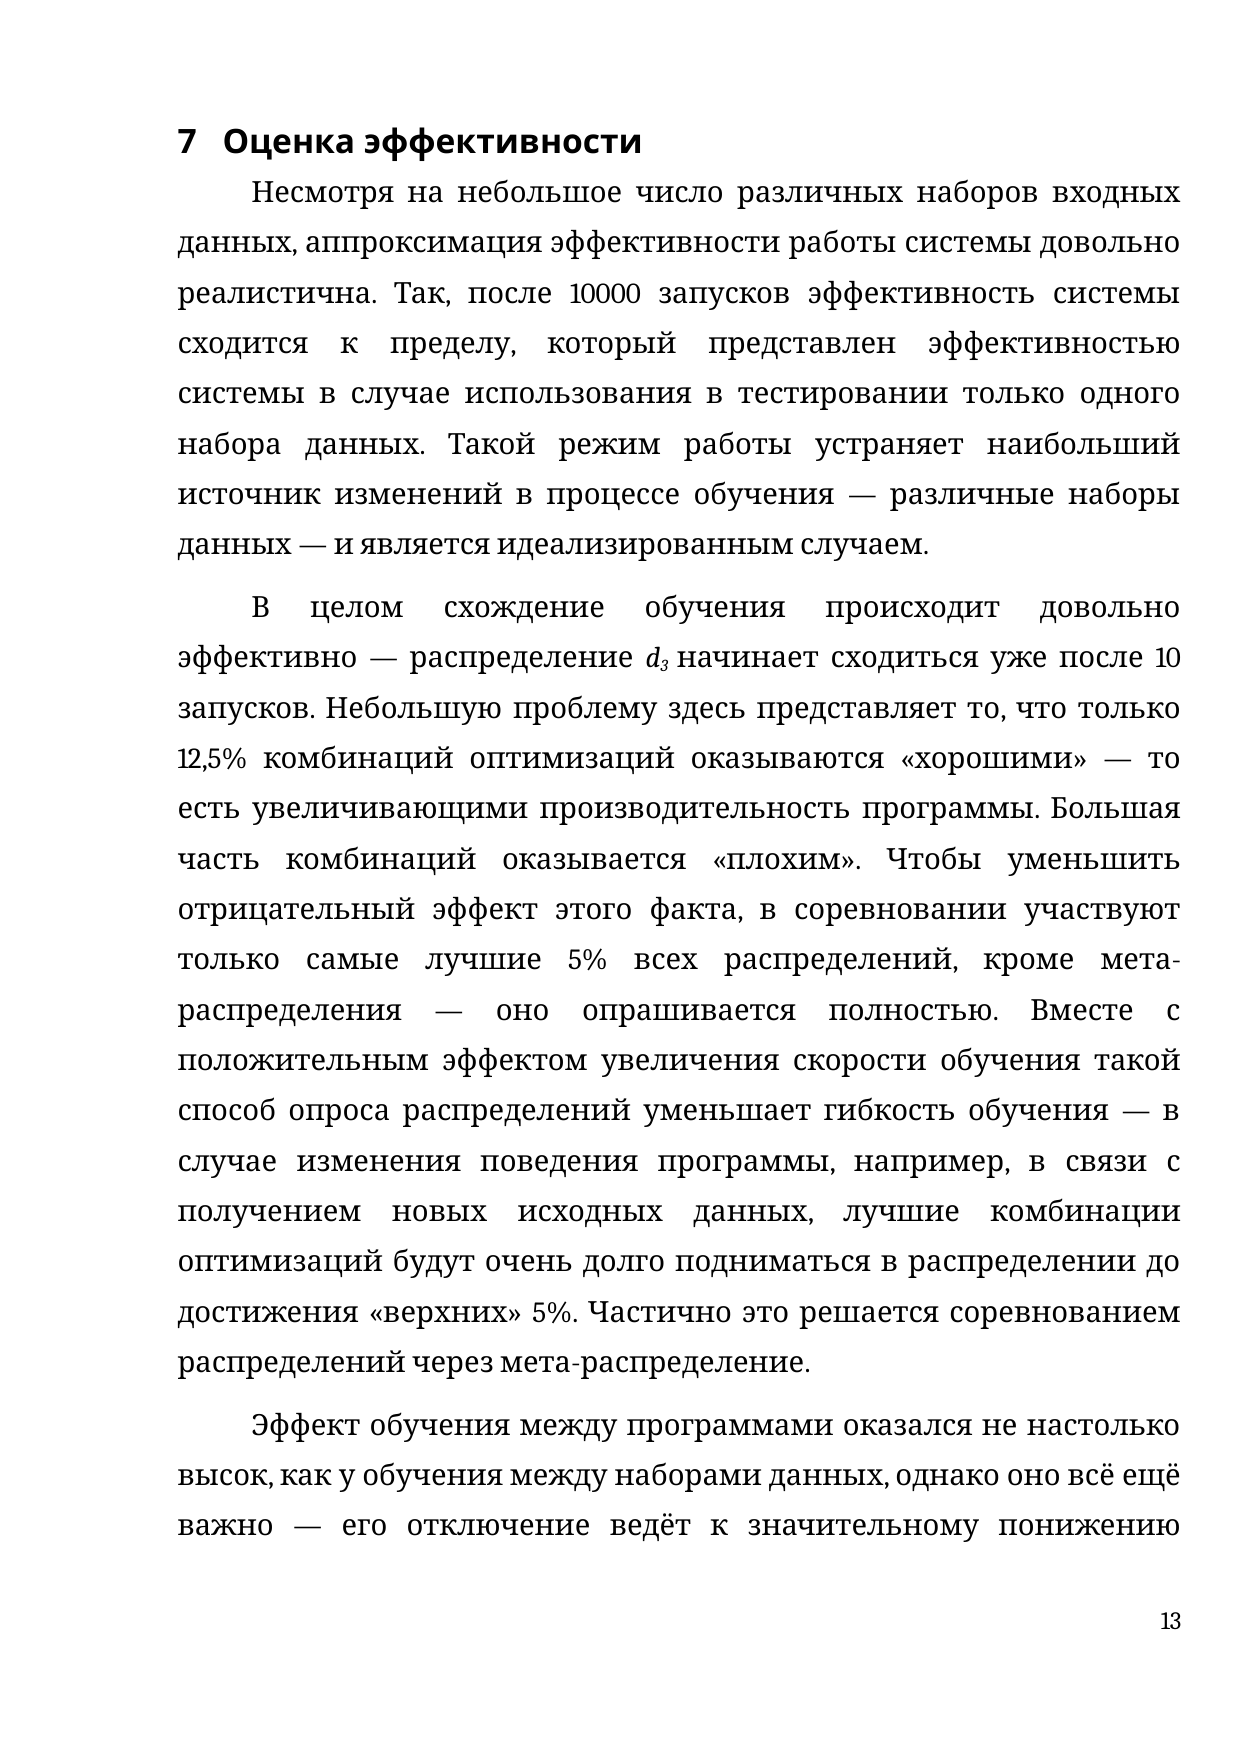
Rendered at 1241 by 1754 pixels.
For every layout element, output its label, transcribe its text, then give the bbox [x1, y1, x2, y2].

text В целом схождение обучения происходит довольно эффективно — распределение d3 начинает сходиться уже после 10 запусков. Небольшую проблему здесь представляет то, что только 12,5% комбинаций оптимизаций оказываются «хорошими» — то есть увеличивающими производительность программы. Большая часть комбинаций оказывается «плохим». Чтобы уменьшить отрицательный эффект этого факта, в соревновании участвуют только самые лучшие 5% всех распределений, кроме мета-распределения — оно опрашивается полностью. Вместе с положительным эффектом увеличения скорости обучения такой способ опроса распределений уменьшает гибкость обучения — в случае изменения поведения программы, например, в связи с получением новых исходных данных, лучшие комбинации оптимизаций будут очень долго подниматься в распределении до достижения «верхних» 5%. Частично это решается соревнованием распределений через мета-распределение. [177, 591, 1181, 1379]
text Несмотря на небольшое число различных наборов входных данных, аппроксимация эффективности работы системы довольно реалистична. Так, после 10000 запусков эффективность системы сходится к пределу, который представлен эффективностью системы в случае использования в тестировании только одного набора данных. Такой режим работы устраняет наибольший источник изменений в процессе обучения — различные наборы данных — и является идеализированным случаем. [177, 176, 1181, 562]
text Эффект обучения между программами оказался не настолько высок, как у обучения между наборами данных, однако оно всё ещё важно — его отключение ведёт к значительному понижению [177, 1409, 1181, 1543]
subtitle Оценка эффективности [177, 118, 1181, 164]
